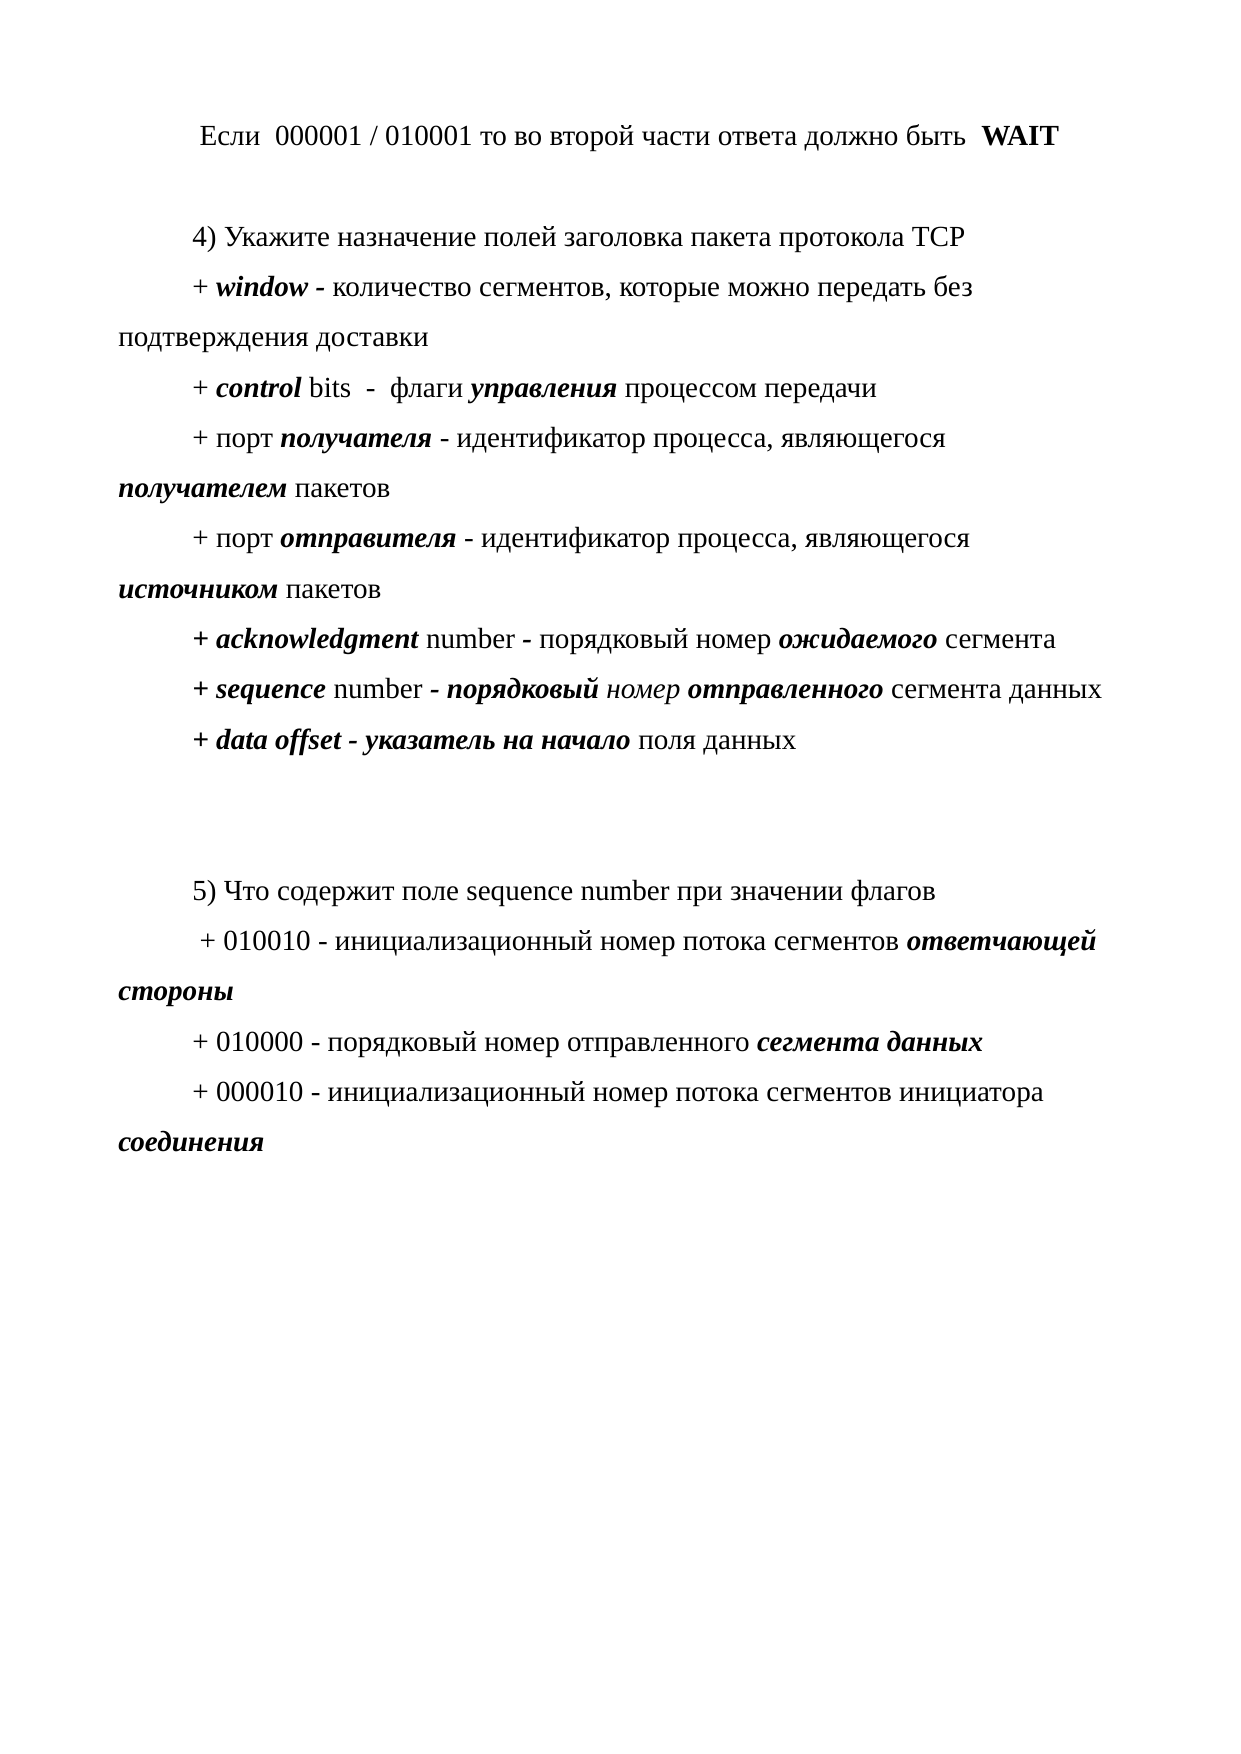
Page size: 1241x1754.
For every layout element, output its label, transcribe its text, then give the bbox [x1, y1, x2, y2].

text + 000010 - инициализационный номер потока сегментов инициатора соединения [118, 1074, 1122, 1158]
text + 010000 - порядковый номер отправленного сегмента данных [118, 1024, 1122, 1057]
text + control bits - флаги управления процессом передачи [118, 370, 1122, 403]
text + sequence number - порядковый номер отправленного сегмента данных [118, 672, 1122, 705]
text + data offset - указатель на начало поля данных [118, 722, 1122, 755]
text + acknowledgment number - порядковый номер ожидаемого сегмента [118, 621, 1122, 655]
text 4) Укажите назначение полей заголовка пакета протокола TCP [118, 219, 1122, 252]
text + порт получателя - идентификатор процесса, являющегося получателем пакетов [118, 420, 1122, 504]
text + порт отправителя - идентификатор процесса, являющегося источником пакетов [118, 521, 1122, 604]
text Если 000001 / 010001 то во второй части ответа должно быть WAIT [118, 118, 1122, 152]
text + window - количество сегментов, которые можно передать без подтверждения доставки [118, 269, 1122, 353]
text 5) Что содержит поле sequence number при значении флагов + 010010 - инициализационный номер потока сегментов ответчающей стороны [118, 873, 1122, 1007]
